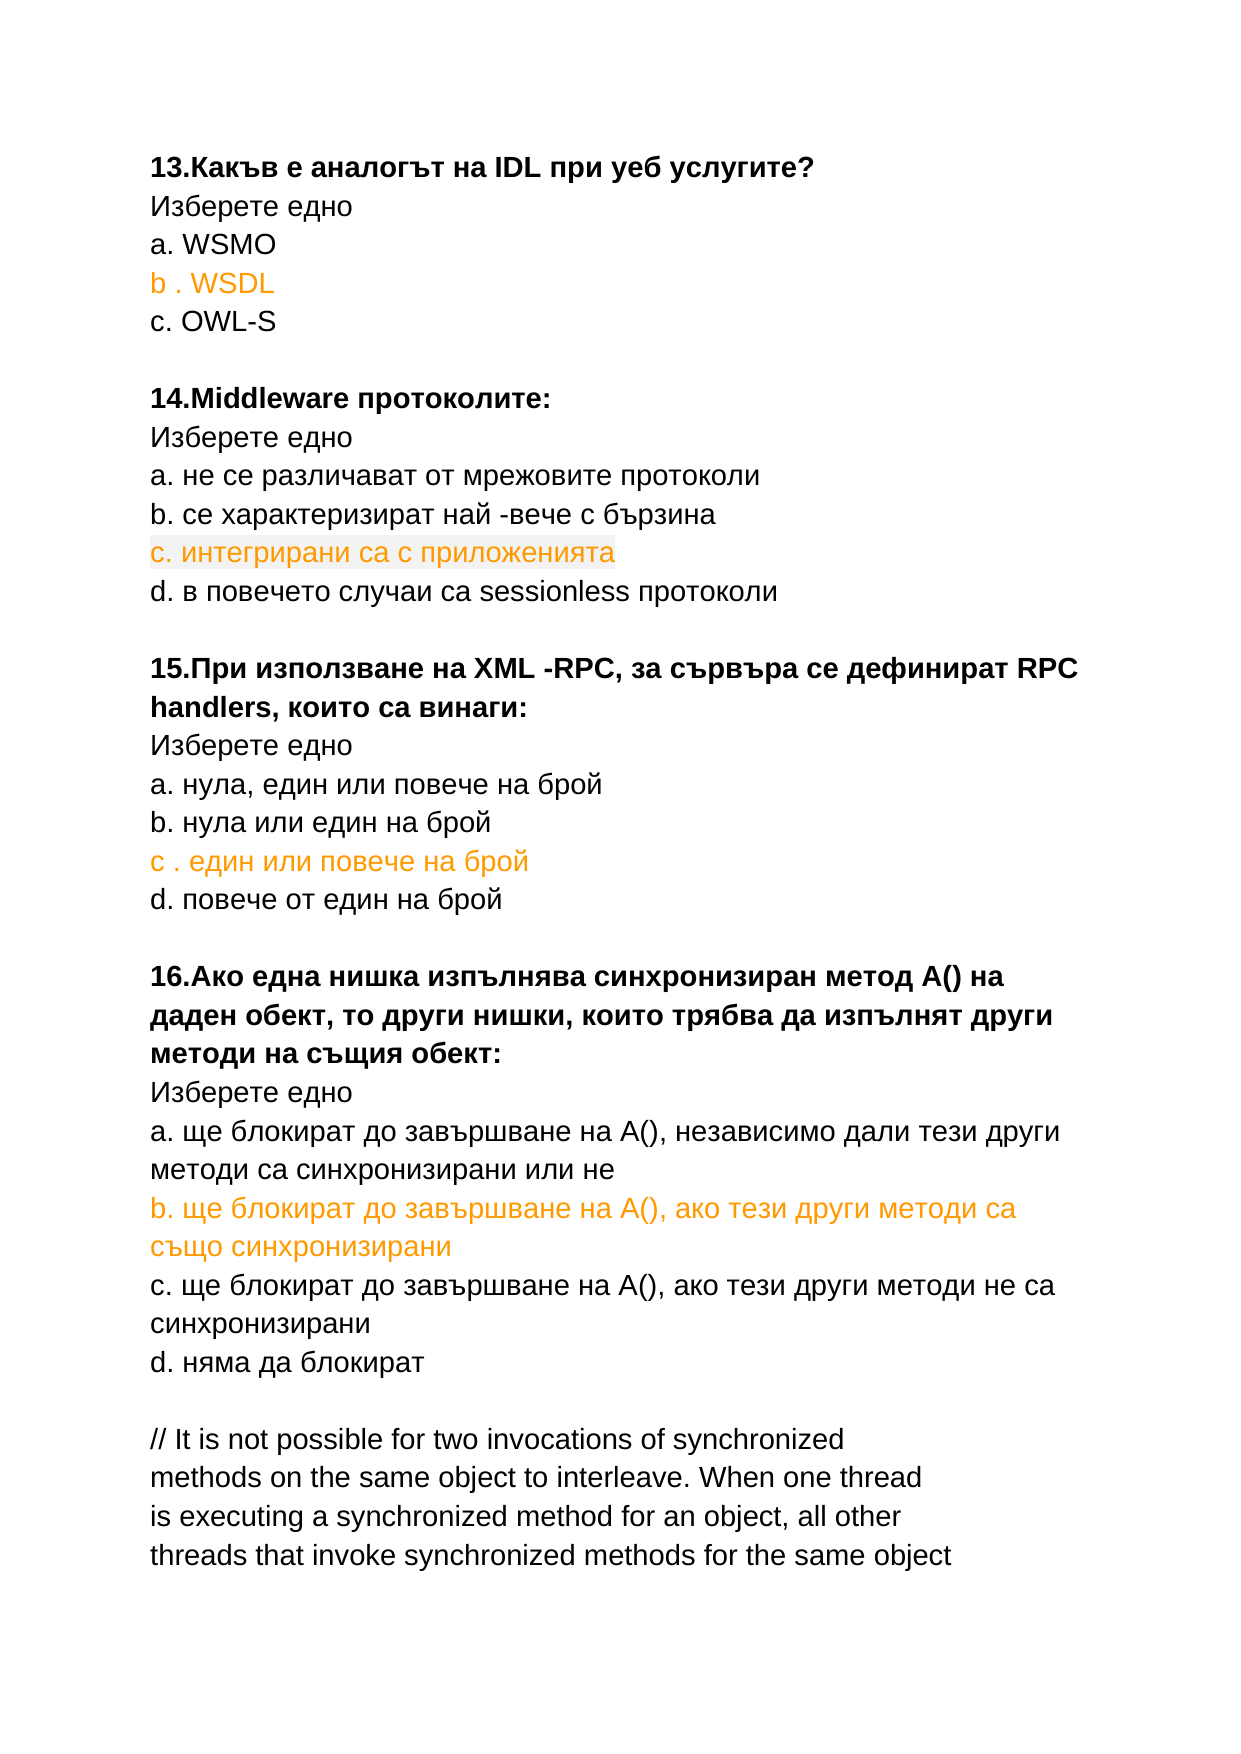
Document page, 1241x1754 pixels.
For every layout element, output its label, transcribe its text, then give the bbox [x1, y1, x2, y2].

text d. в повечето случаи са sessionless протоколи [150, 574, 1090, 607]
text b. ще блокират до завършване на А(), ако тези други методи са също синхронизирани [150, 1191, 1090, 1263]
text d. няма да блокират [150, 1345, 1090, 1378]
text 13.Какъв е аналогът на IDL при уеб услугите? [150, 150, 1090, 183]
text c. ще блокират до завършване на А(), ако тези други методи не са синхронизирани [150, 1268, 1090, 1340]
text a. не се различават от мрежовите протоколи [150, 458, 1090, 492]
text // It is not possible for two invocations of synchronized [150, 1422, 1090, 1455]
text d. повече от един на брой [150, 882, 1090, 916]
text b. се характеризират най -вече с бързина [150, 497, 1090, 530]
text a. нула, един или повече на брой [150, 767, 1090, 800]
text Изберете едно [150, 728, 1090, 762]
text b. нула или един на брой [150, 805, 1090, 839]
text Изберете едно [150, 1075, 1090, 1108]
text methods on the same object to interleave. When one thread [150, 1460, 1090, 1494]
text b . WSDL [150, 266, 1090, 299]
text c . един или повече на брой [150, 844, 1090, 877]
text Изберете едно [150, 188, 1090, 222]
text 15.При използване на XML -RPC, за сървъра се дефинират RPC handlers, които са винаги: [150, 651, 1090, 723]
text is executing a synchronized method for an object, all other [150, 1499, 1090, 1532]
text c. интегрирани са с приложенията [150, 535, 1090, 569]
text a. WSMO [150, 227, 1090, 261]
text Изберете едно [150, 420, 1090, 453]
text c. OWL-S [150, 304, 1090, 338]
text 14.Middleware протоколите: [150, 381, 1090, 415]
text a. ще блокират до завършване на А(), независимо дали тези други методи са синхронизирани или не [150, 1113, 1090, 1186]
text 16.Ако една нишка изпълнява синхронизиран метод А() на даден обект, то други нишки, които трябва да изпълнят други методи на същия обект: [150, 959, 1090, 1070]
text threads that invoke synchronized methods for the same object [150, 1537, 1090, 1571]
